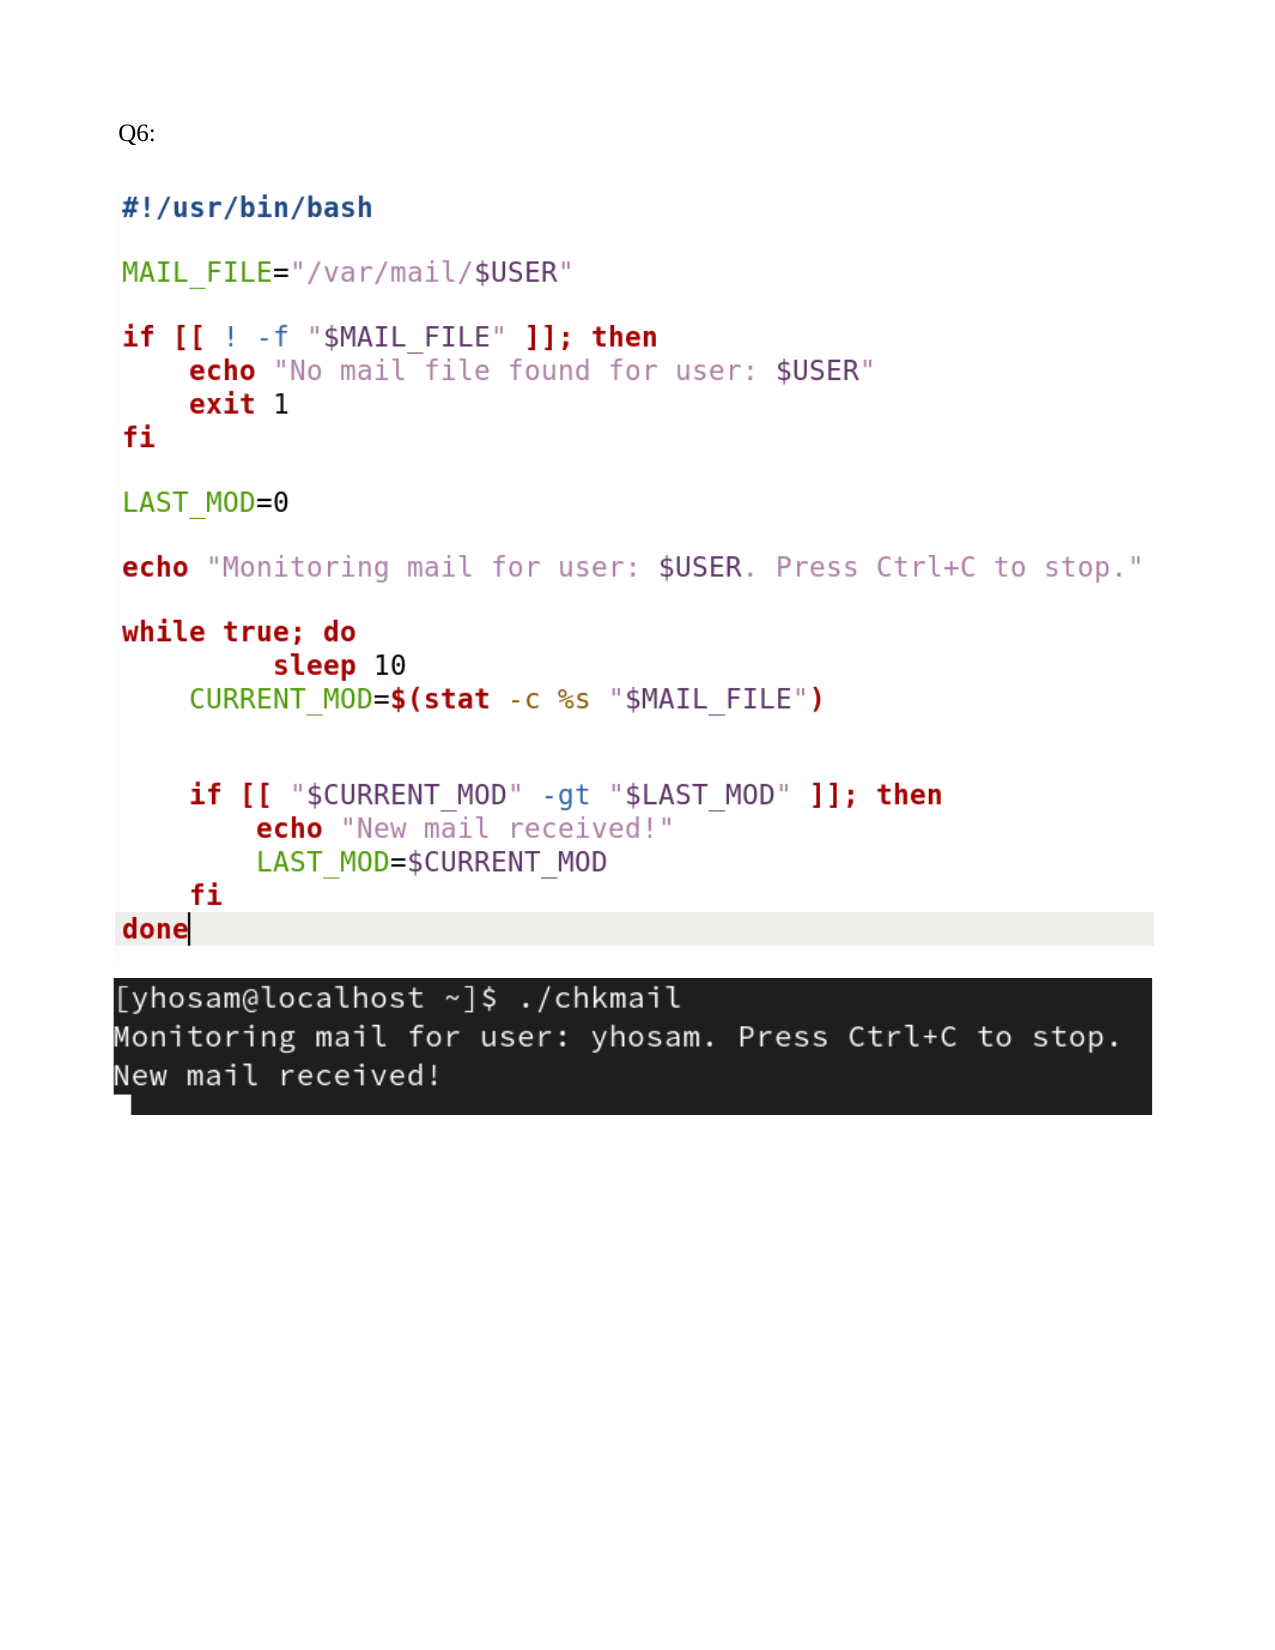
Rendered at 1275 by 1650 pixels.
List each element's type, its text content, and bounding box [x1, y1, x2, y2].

picture [115, 193, 1154, 965]
picture [113, 978, 1153, 1115]
text Q6: [118, 118, 1157, 147]
